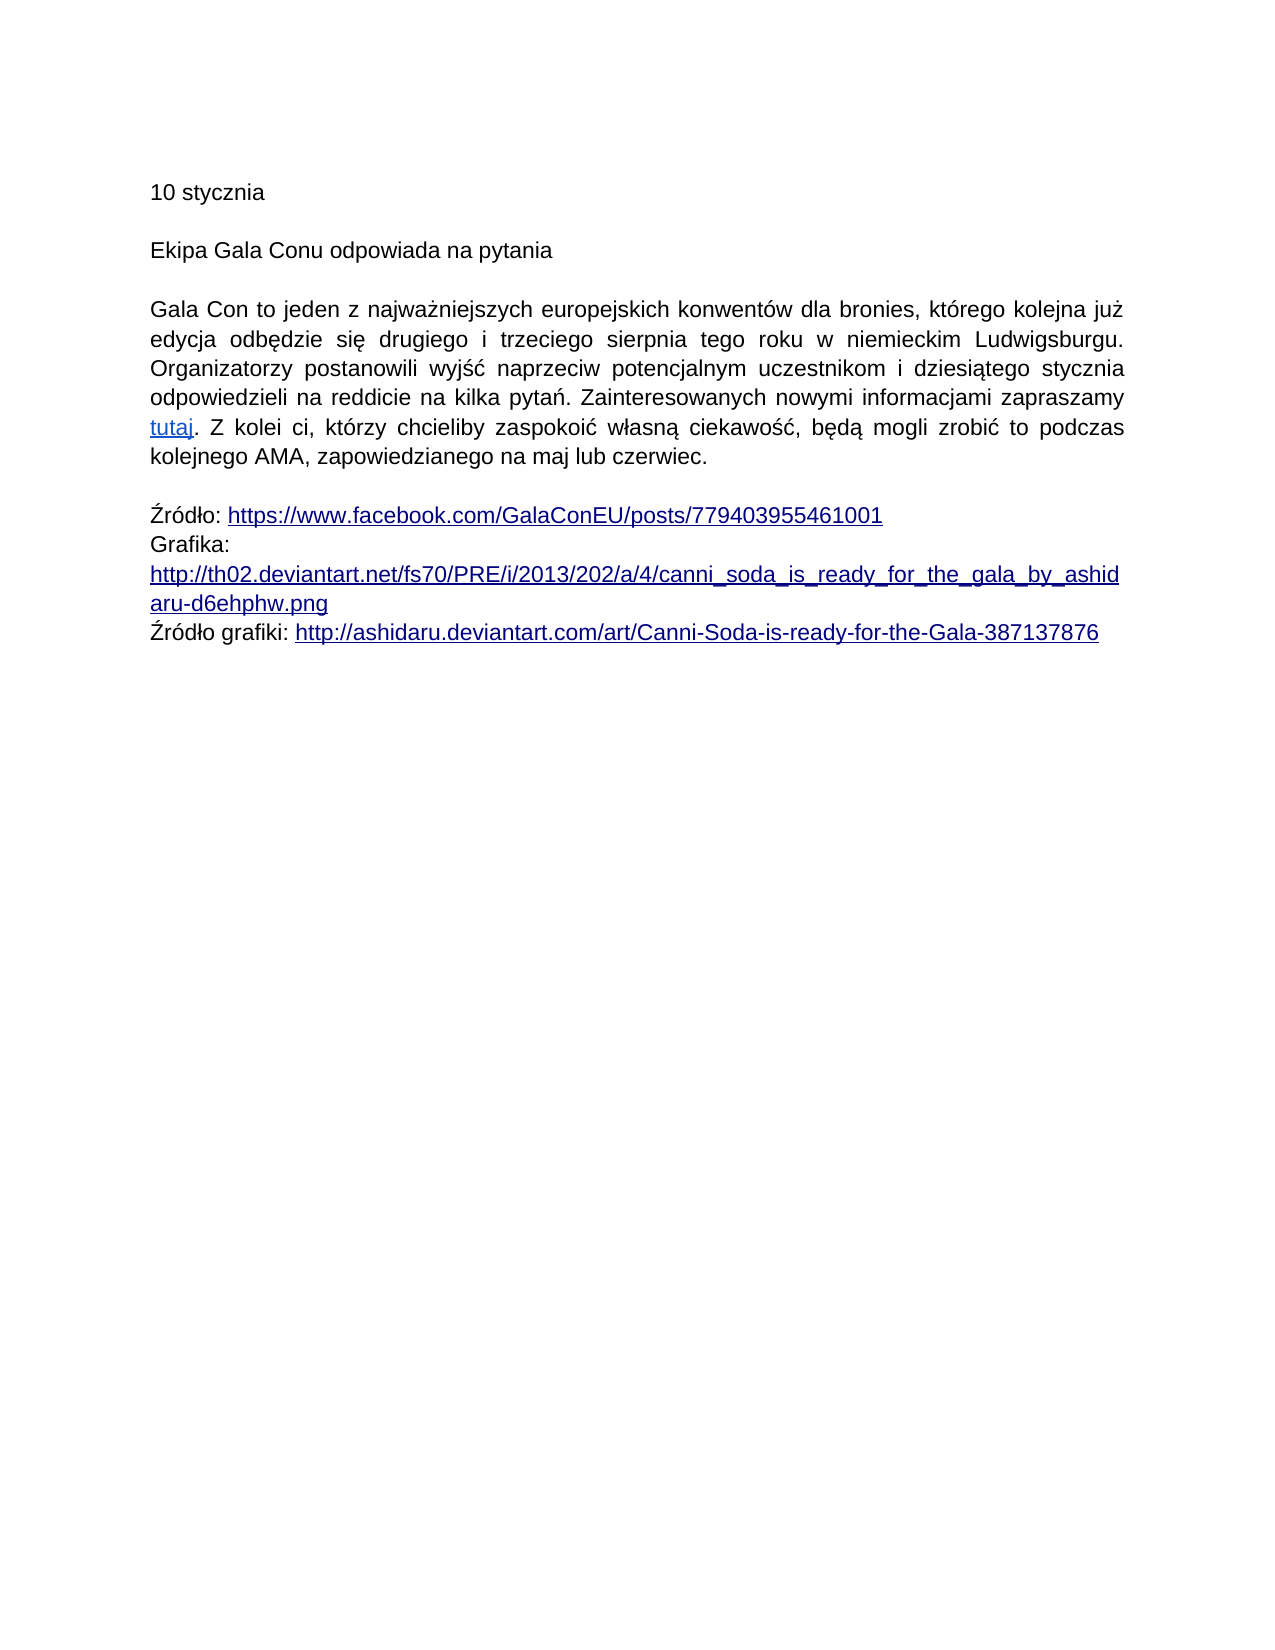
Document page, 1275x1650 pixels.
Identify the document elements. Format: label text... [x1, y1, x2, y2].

text Źródło: https://www.facebook.com/GalaConEU/posts/779403955461001 [150, 502, 1125, 528]
text Ekipa Gala Conu odpowiada na pytania [150, 238, 1125, 264]
text Grafika: http://th02.deviantart.net/fs70/PRE/i/2013/202/a/4/canni_soda_is_ready_for_the_gala_by_ashidaru-d6ehphw.png [150, 532, 1125, 616]
text Źródło grafiki: http://ashidaru.deviantart.com/art/Canni-Soda-is-ready-for-the-Gala-387137876 [150, 620, 1125, 646]
text 10 stycznia [150, 179, 1125, 205]
text Gala Con to jeden z najważniejszych europejskich konwentów dla bronies, którego kolejna już edycja odbędzie się drugiego i trzeciego sierpnia tego roku w niemieckim Ludwigsburgu. Organizatorzy postanowili wyjść naprzeciw potencjalnym uczestnikom i dziesiątego stycznia odpowiedzieli na reddicie na kilka pytań. Zainteresowanych nowymi informacjami zapraszamy tutaj. Z kolei ci, którzy chcieliby zaspokoić własną ciekawość, będą mogli zrobić to podczas kolejnego AMA, zapowiedzianego na maj lub czerwiec. [150, 297, 1125, 469]
